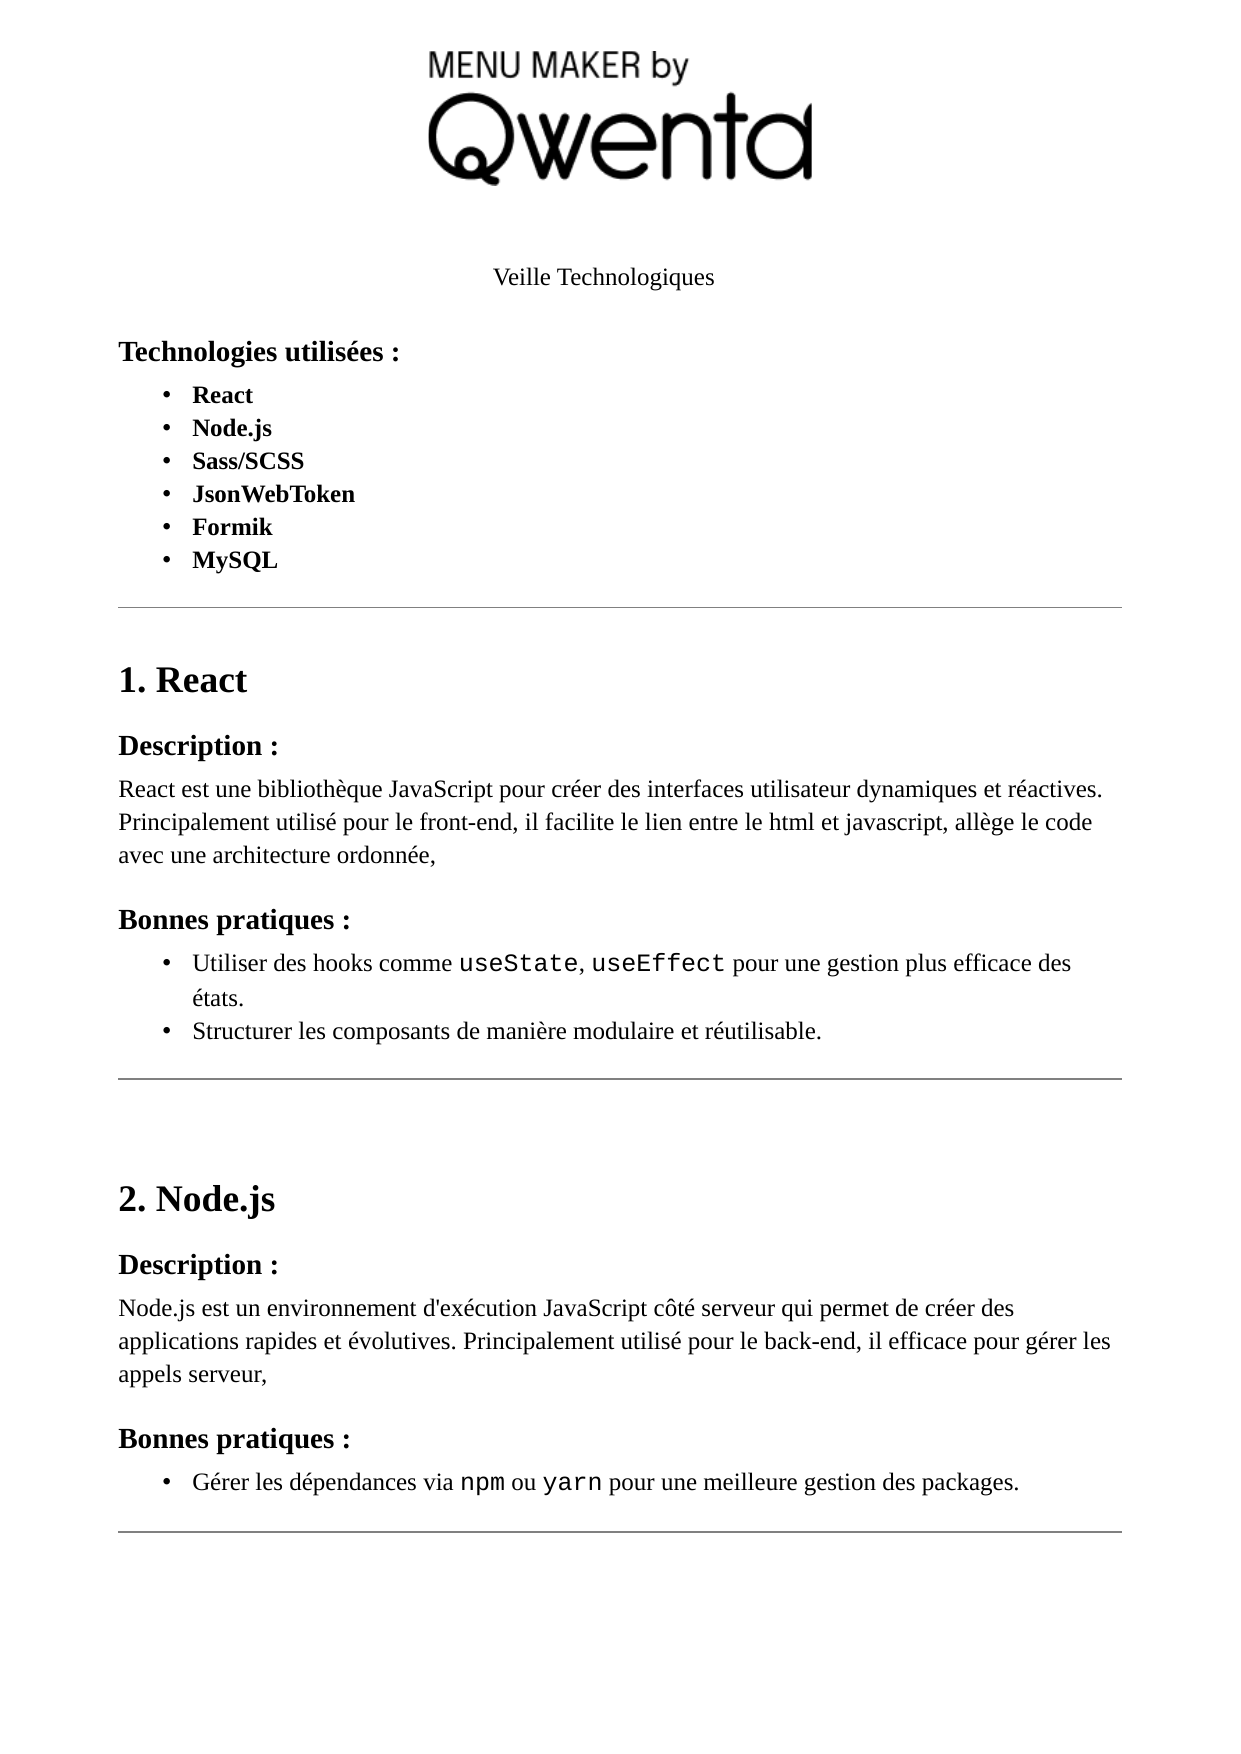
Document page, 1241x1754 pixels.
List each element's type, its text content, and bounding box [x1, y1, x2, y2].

list React [162, 380, 1122, 409]
text Veille Technologiques [118, 262, 1122, 291]
list Structurer les composants de manière modulaire et réutilisable. [162, 1016, 1122, 1045]
text Node.js est un environnement d'exécution JavaScript côté serveur qui permet de créer des applications rapides et évolutives. Principalement utilisé pour le back-end, il efficace pour gérer les appels serveur, [118, 1293, 1122, 1388]
subtitle Description : [118, 728, 1122, 762]
subtitle 2. Node.js [118, 1177, 1122, 1220]
list Gérer les dépendances via npm ou yarn pour une meilleure gestion des packages. [162, 1467, 1122, 1498]
subtitle Technologies utilisées : [118, 334, 1122, 367]
subtitle Bonnes pratiques : [118, 902, 1122, 936]
text React est une bibliothèque JavaScript pour créer des interfaces utilisateur dynamiques et réactives. Principalement utilisé pour le front-end, il facilite le lien entre le html et javascript, allège le code avec une architecture ordonnée, [118, 774, 1122, 869]
picture [428, 51, 812, 186]
subtitle Bonnes pratiques : [118, 1421, 1122, 1455]
list JsonWebToken [162, 479, 1122, 508]
subtitle 1. React [118, 658, 1122, 701]
list Formik [162, 512, 1122, 541]
list Sass/SCSS [162, 446, 1122, 475]
list MySQL [162, 545, 1122, 574]
list Utiliser des hooks comme useState, useEffect pour une gestion plus efficace des états. [162, 948, 1122, 1012]
subtitle Description : [118, 1247, 1122, 1281]
list Node.js [162, 413, 1122, 442]
